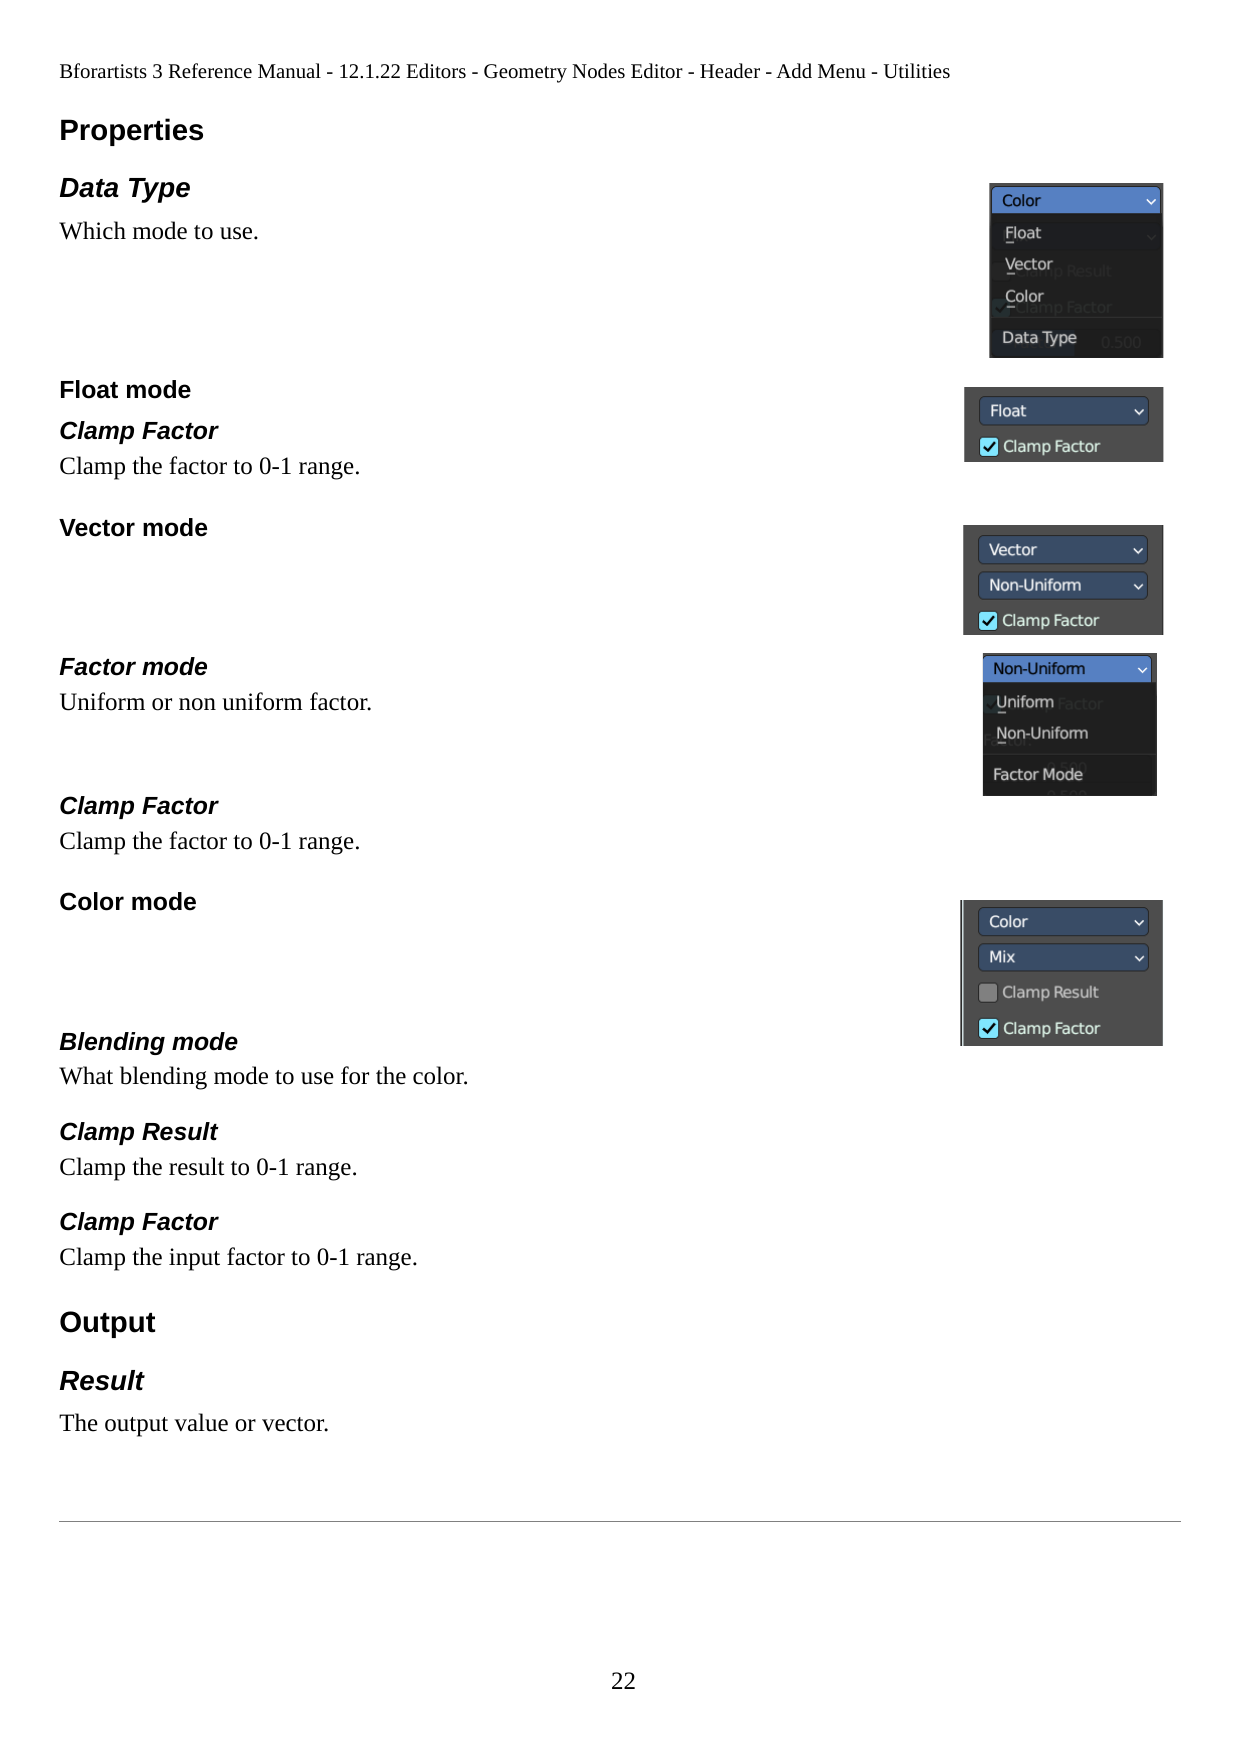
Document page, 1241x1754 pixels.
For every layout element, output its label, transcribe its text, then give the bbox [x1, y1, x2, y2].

subtitle [1164, 416, 1181, 445]
subtitle Blending mode [59, 1027, 1181, 1055]
picture [982, 653, 1157, 796]
subtitle Data Type [59, 171, 1181, 203]
text Clamp the factor to 0-1 range. [59, 451, 1181, 480]
subtitle Result [59, 1364, 1181, 1396]
picture [964, 387, 1164, 462]
text Clamp the factor to 0-1 range. [59, 826, 1181, 855]
text Clamp the result to 0-1 range. [59, 1152, 1181, 1180]
text What blending mode to use for the color. [59, 1061, 1181, 1090]
subtitle Float mode [59, 375, 1181, 404]
subtitle Color mode [59, 887, 1181, 916]
text [1157, 687, 1181, 716]
subtitle Clamp Factor [59, 791, 1181, 820]
text The output value or vector. [59, 1408, 1181, 1437]
picture [960, 900, 1164, 1046]
subtitle Output [59, 1305, 1181, 1339]
subtitle Properties [59, 113, 1181, 146]
subtitle Factor mode [59, 652, 1181, 681]
text Clamp the input factor to 0-1 range. [59, 1242, 1181, 1270]
subtitle Clamp Factor [59, 1207, 1181, 1235]
text Uniform or non uniform factor. [59, 687, 982, 716]
subtitle Clamp Factor [59, 416, 964, 445]
text Which mode to use. [59, 216, 989, 244]
subtitle Vector mode [59, 513, 1181, 541]
picture [963, 525, 1164, 635]
picture [989, 183, 1164, 358]
text [1164, 216, 1181, 244]
subtitle Clamp Result [59, 1117, 1181, 1145]
